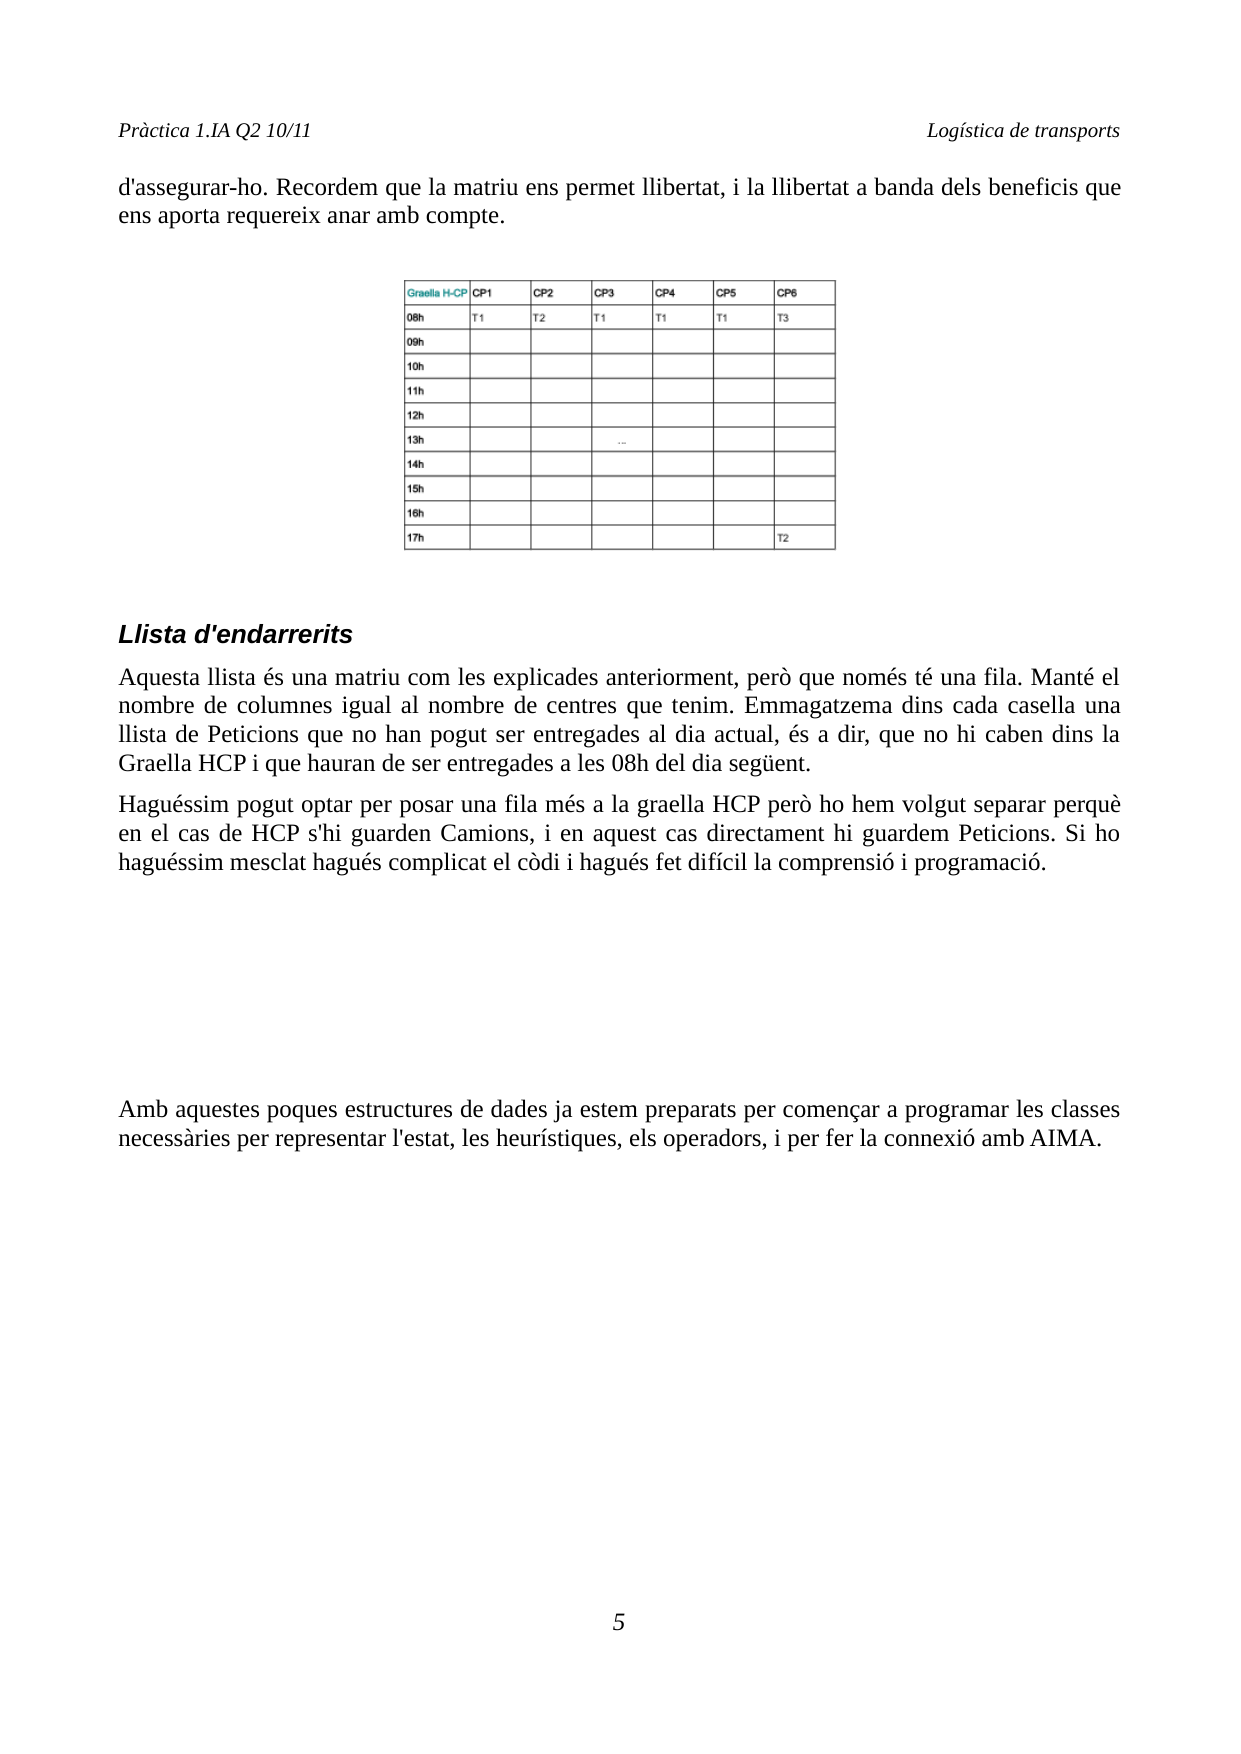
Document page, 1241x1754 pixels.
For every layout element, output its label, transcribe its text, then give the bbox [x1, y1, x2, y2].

text Haguéssim pogut optar per posar una fila més a la graella HCP però ho hem volgut separar perquè en el cas de HCP s'hi guarden Camions, i en aquest cas directament hi guardem Peticions. Si ho haguéssim mesclat hagués complicat el còdi i hagués fet difícil la comprensió i programació. [118, 789, 1122, 876]
text d'assegurar-ho. Recordem que la matriu ens permet llibertat, i la llibertat a banda dels beneficis que ens aporta requereix anar amb compte. [118, 172, 1122, 229]
picture [403, 280, 837, 551]
subtitle Llista d'endarrerits [118, 619, 1122, 649]
text Aquesta llista és una matriu com les explicades anteriorment, però que només té una fila. Manté el nombre de columnes igual al nombre de centres que tenim. Emmagatzema dins cada casella una llista de Peticions que no han pogut ser entregades al dia actual, és a dir, que no hi caben dins la Graella HCP i que hauran de ser entregades a les 08h del dia següent. [118, 662, 1122, 777]
text Amb aquestes poques estructures de dades ja estem preparats per començar a programar les classes necessàries per representar l'estat, les heurístiques, els operadors, i per fer la connexió amb AIMA. [118, 1094, 1122, 1152]
